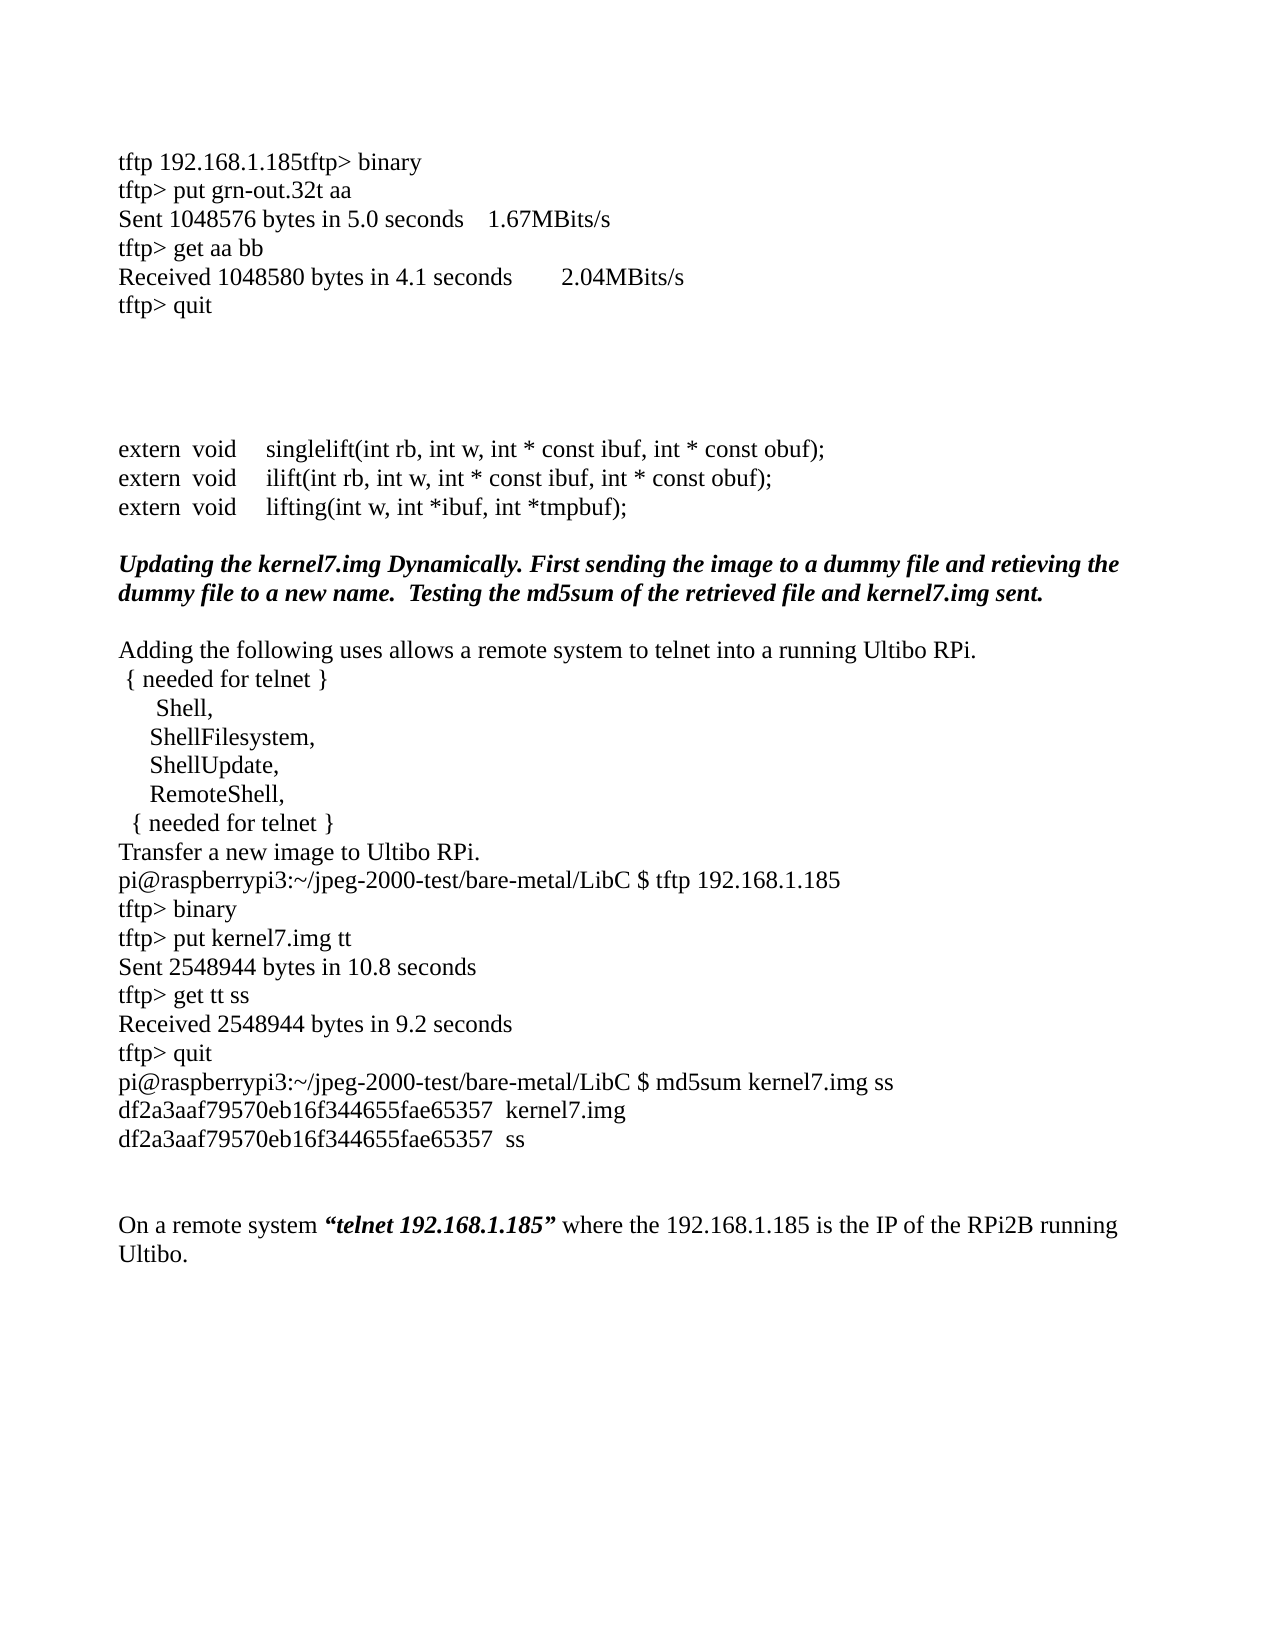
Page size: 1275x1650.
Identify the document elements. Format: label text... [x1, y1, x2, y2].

text Transfer a new image to Ultibo RPi. [118, 837, 1157, 866]
text tftp> binary [118, 894, 1157, 923]
text RemoteShell, [118, 779, 1157, 808]
text Sent 2548944 bytes in 10.8 seconds [118, 952, 1157, 981]
text On a remote system “telnet 192.168.1.185” where the 192.168.1.185 is the IP of the RPi2B running Ultibo. [118, 1211, 1157, 1268]
text Sent 1048576 bytes in 5.0 seconds 1.67MBits/s [118, 204, 1157, 233]
text { needed for telnet } [118, 808, 1157, 837]
text pi@raspberrypi3:~/jpeg-2000-test/bare-metal/LibC $ md5sum kernel7.img ss [118, 1067, 1157, 1096]
text tftp> put grn-out.32t aa [118, 176, 1157, 204]
text extern void lifting(int w, int *ibuf, int *tmpbuf); [118, 492, 1157, 521]
text Adding the following uses allows a remote system to telnet into a running Ultibo RPi. [118, 636, 1157, 664]
text Received 1048580 bytes in 4.1 seconds 2.04MBits/s [118, 262, 1157, 291]
text ShellUpdate, [118, 751, 1157, 779]
text Shell, [118, 693, 1157, 722]
text tftp 192.168.1.185tftp> binary [118, 147, 1157, 176]
text tftp> quit [118, 291, 1157, 319]
text Updating the kernel7.img Dynamically. First sending the image to a dummy file and retieving the dummy file to a new name. Testing the md5sum of the retrieved file and kernel7.img sent. [118, 549, 1157, 607]
text extern void ilift(int rb, int w, int * const ibuf, int * const obuf); [118, 463, 1157, 492]
text pi@raspberrypi3:~/jpeg-2000-test/bare-metal/LibC $ tftp 192.168.1.185 [118, 866, 1157, 894]
text { needed for telnet } [118, 664, 1157, 693]
text extern void singlelift(int rb, int w, int * const ibuf, int * const obuf); [118, 434, 1157, 463]
text Received 2548944 bytes in 9.2 seconds [118, 1009, 1157, 1038]
text tftp> put kernel7.img tt [118, 923, 1157, 952]
text ShellFilesystem, [118, 722, 1157, 751]
text tftp> quit [118, 1038, 1157, 1067]
text tftp> get tt ss [118, 981, 1157, 1009]
text df2a3aaf79570eb16f344655fae65357 ss [118, 1124, 1157, 1153]
text df2a3aaf79570eb16f344655fae65357 kernel7.img [118, 1096, 1157, 1124]
text tftp> get aa bb [118, 233, 1157, 262]
